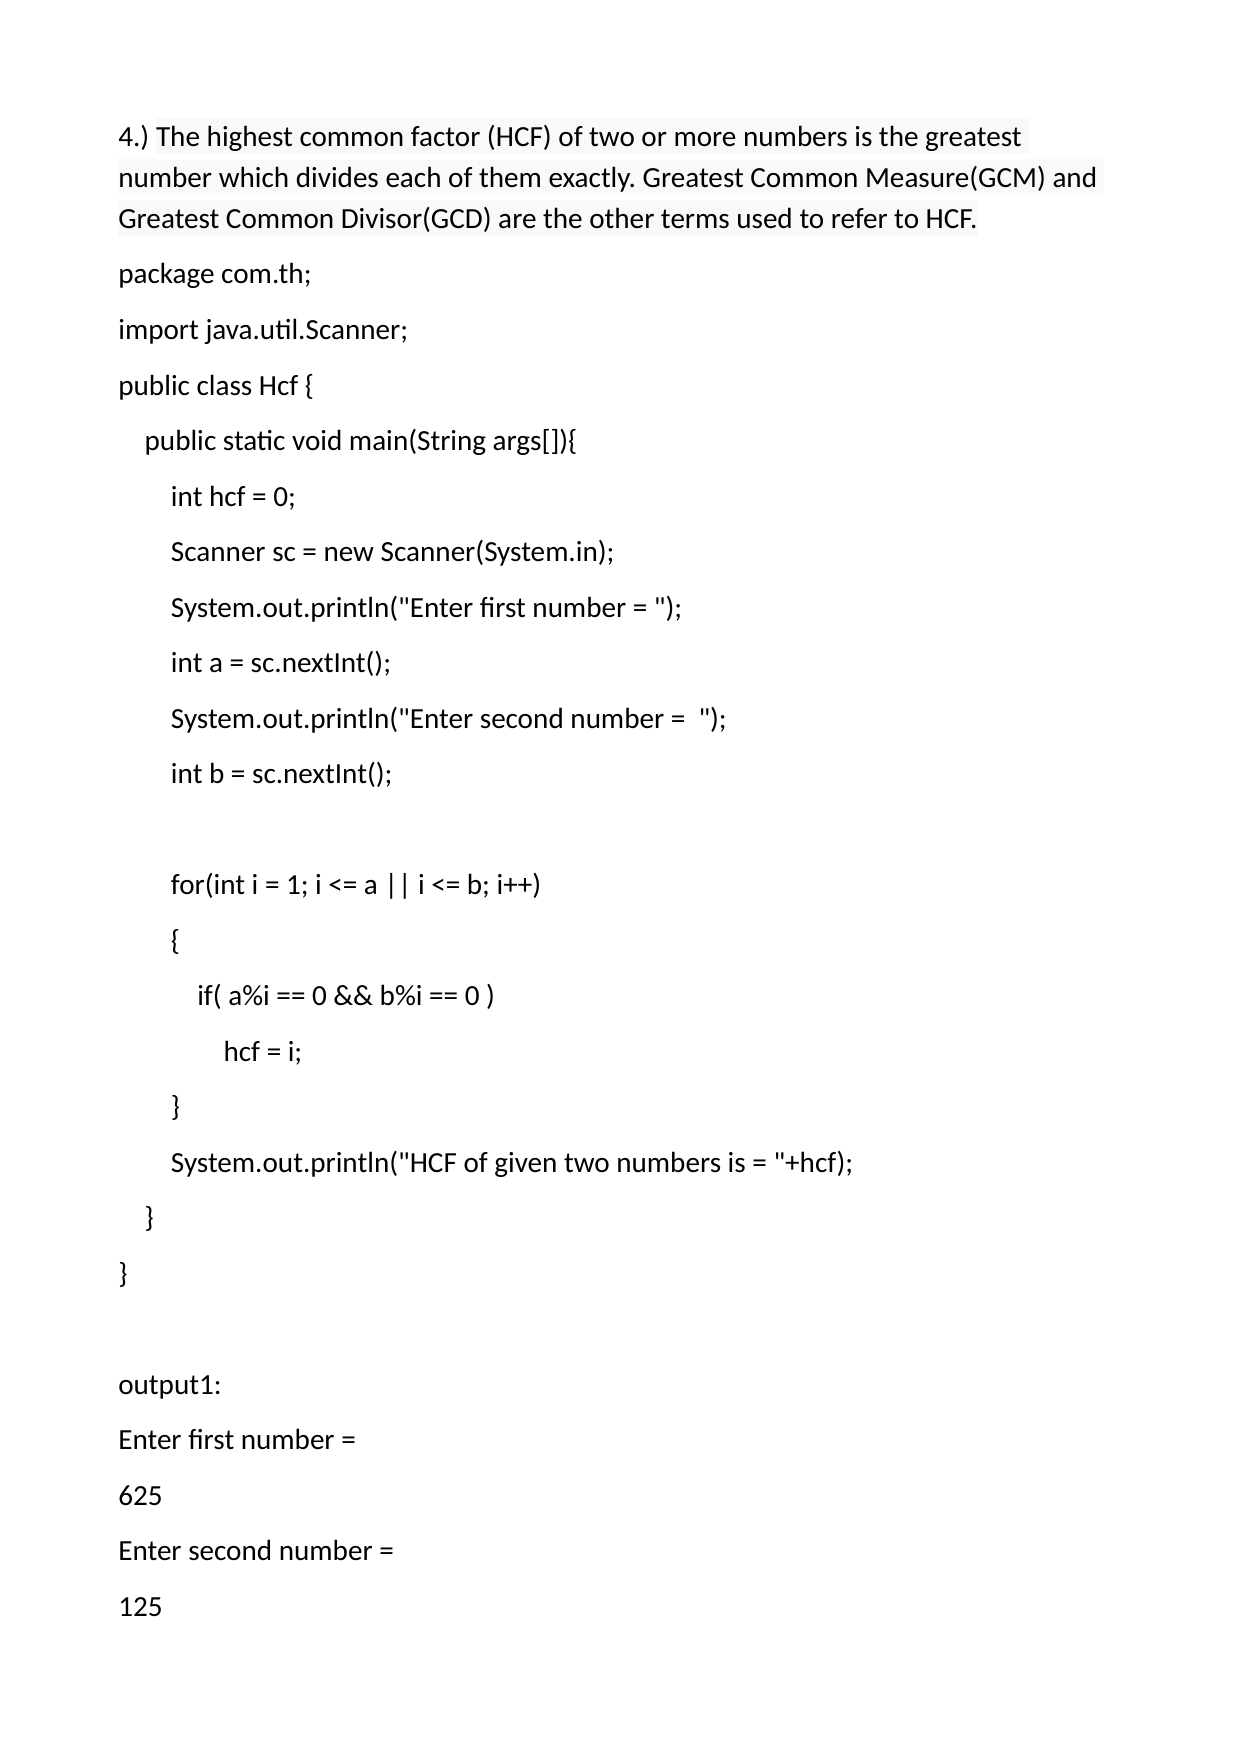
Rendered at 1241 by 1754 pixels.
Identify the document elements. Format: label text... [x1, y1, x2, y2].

text int b = sc.nextInt(); [118, 755, 1122, 791]
text public static void main(String args[]){ [118, 422, 1122, 458]
text output1: [118, 1366, 1122, 1402]
text 4.) The highest common factor (HCF) of two or more numbers is the greatest number which divides each of them exactly. Greatest Common Measure(GCM) and Greatest Common Divisor(GCD) are the other terms used to refer to HCF. [118, 118, 1122, 236]
text Enter second number = [118, 1532, 1122, 1568]
text } [118, 1199, 1122, 1235]
text { [118, 922, 1122, 957]
text System.out.println("Enter first number = "); [118, 589, 1122, 624]
text 625 [118, 1477, 1122, 1513]
text Enter first number = [118, 1421, 1122, 1457]
text package com.th; [118, 256, 1122, 291]
text Scanner sc = new Scanner(System.in); [118, 533, 1122, 569]
text 125 [118, 1588, 1122, 1624]
text System.out.println("HCF of given two numbers is = "+hcf); [118, 1144, 1122, 1179]
text if( a%i == 0 && b%i == 0 ) [118, 977, 1122, 1013]
text public class Hcf { [118, 367, 1122, 402]
text } [118, 1088, 1122, 1124]
text } [118, 1255, 1122, 1291]
text import java.util.Scanner; [118, 311, 1122, 347]
text System.out.println("Enter second number = "); [118, 700, 1122, 735]
text int hcf = 0; [118, 478, 1122, 513]
text int a = sc.nextInt(); [118, 644, 1122, 680]
text hcf = i; [118, 1033, 1122, 1068]
text for(int i = 1; i <= a || i <= b; i++) [118, 866, 1122, 902]
